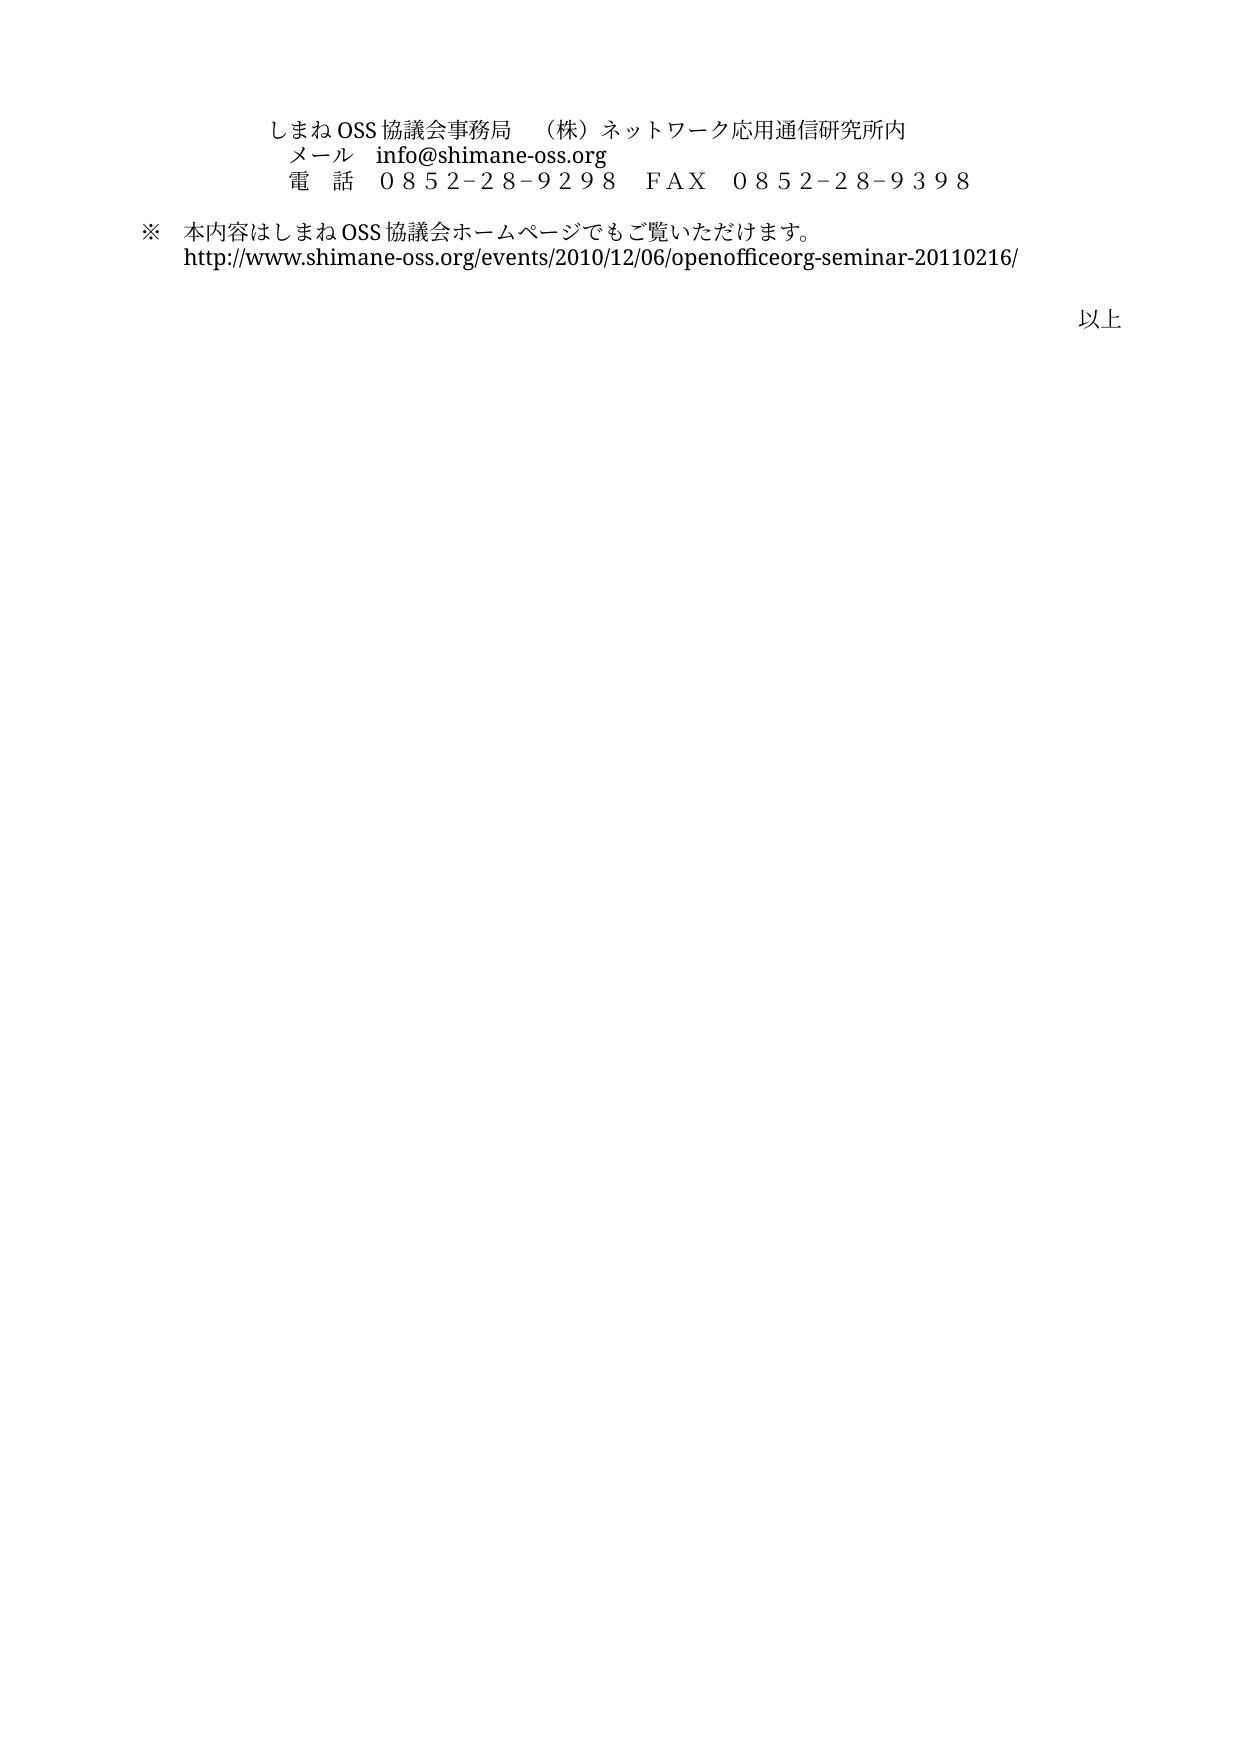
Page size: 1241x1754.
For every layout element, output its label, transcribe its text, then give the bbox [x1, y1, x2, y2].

text しまねOSS協議会事務局 （株）ネットワーク応用通信研究所内 [118, 118, 1122, 143]
text ※ 本内容はしまねOSS協議会ホームページでもご覧いただけます。 [118, 220, 1122, 245]
text 以上 [118, 302, 1122, 333]
text http://www.shimane-oss.org/events/2010/12/06/openofficeorg-seminar-20110216/ [118, 245, 1122, 271]
text 電 話 ０８５２−２８−９２９８ ＦＡＸ ０８５２−２８−９３９８ [118, 169, 1122, 194]
text メール info@shimane-oss.org [118, 143, 1122, 169]
